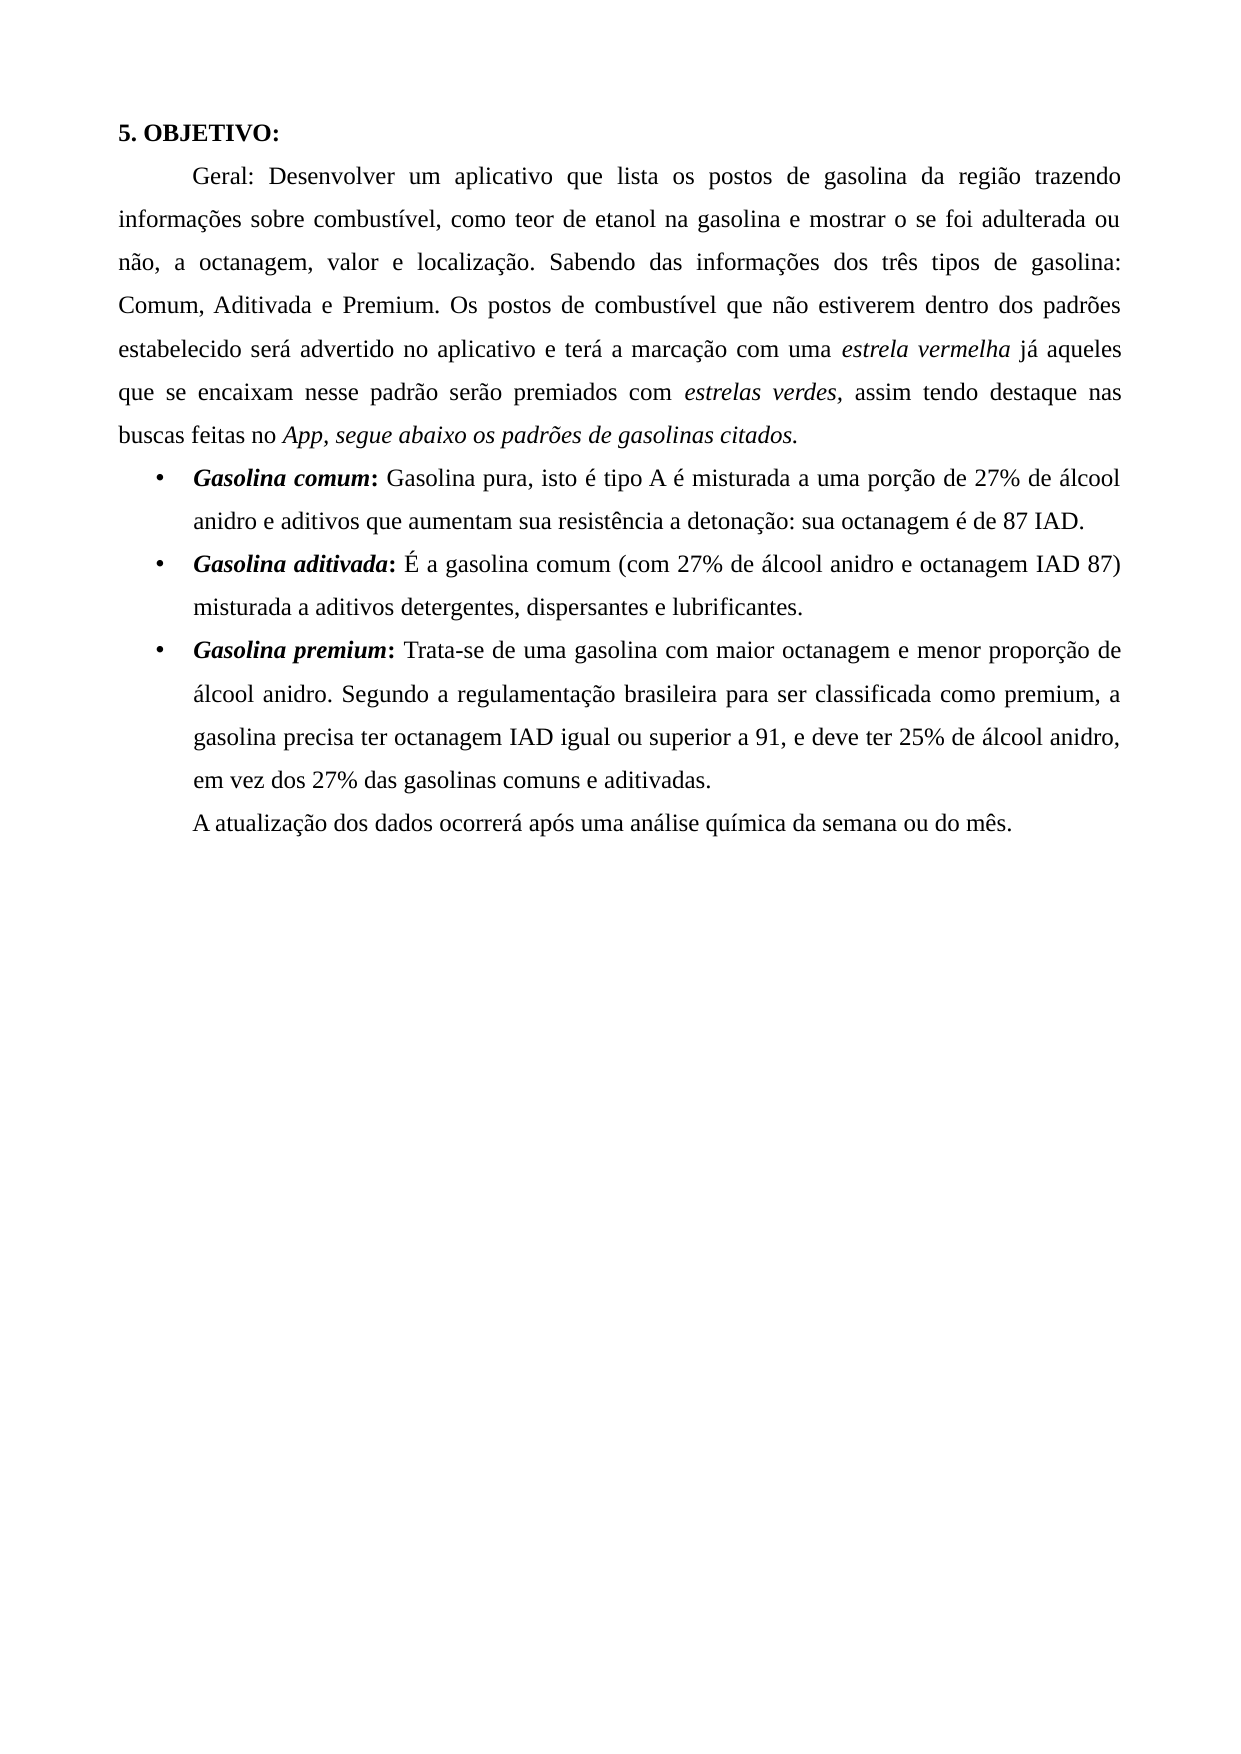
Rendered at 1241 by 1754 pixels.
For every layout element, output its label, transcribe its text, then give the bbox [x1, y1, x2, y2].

list Gasolina premium: Trata-se de uma gasolina com maior octanagem e menor proporção de álcool anidro. Segundo a regulamentação brasileira para ser classificada como premium, a gasolina precisa ter octanagem IAD igual ou superior a 91, e deve ter 25% de álcool anidro, em vez dos 27% das gasolinas comuns e aditivadas. [156, 636, 1122, 794]
text Geral: Desenvolver um aplicativo que lista os postos de gasolina da região trazendo informações sobre combustível, como teor de etanol na gasolina e mostrar o se foi adulterada ou não, a octanagem, valor e localização. Sabendo das informações dos três tipos de gasolina: Comum, Aditivada e Premium. Os postos de combustível que não estiverem dentro dos padrões estabelecido será advertido no aplicativo e terá a marcação com uma estrela vermelha já aqueles que se encaixam nesse padrão serão premiados com estrelas verdes, assim tendo destaque nas buscas feitas no App, segue abaixo os padrões de gasolinas citados. [118, 161, 1122, 449]
list Gasolina aditivada: É a gasolina comum (com 27% de álcool anidro e octanagem IAD 87) misturada a aditivos detergentes, dispersantes e lubrificantes. [156, 549, 1122, 621]
text 5. OBJETIVO: [118, 118, 1122, 147]
list Gasolina comum: Gasolina pura, isto é tipo A é misturada a uma porção de 27% de álcool anidro e aditivos que aumentam sua resistência a detonação: sua octanagem é de 87 IAD. [156, 463, 1122, 535]
text A atualização dos dados ocorrerá após uma análise química da semana ou do mês. [118, 808, 1122, 837]
